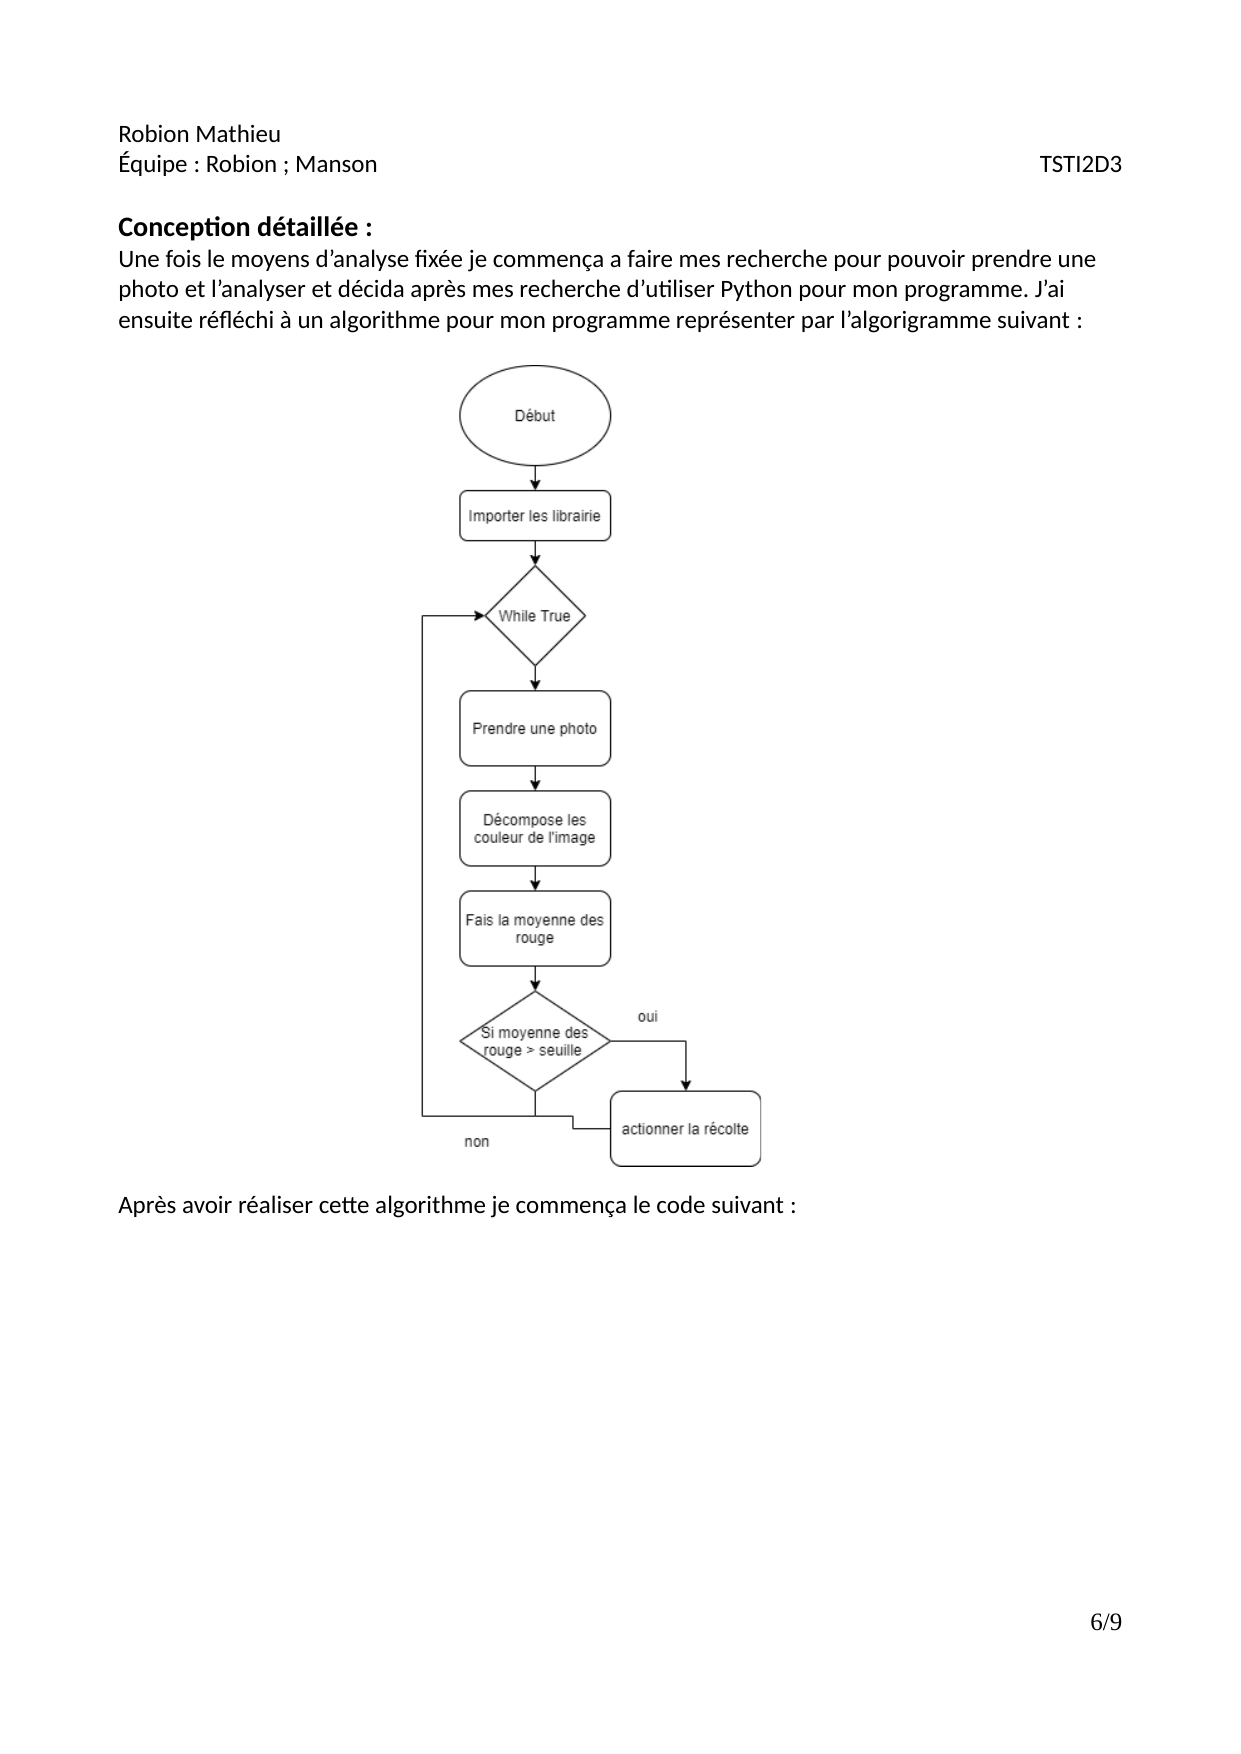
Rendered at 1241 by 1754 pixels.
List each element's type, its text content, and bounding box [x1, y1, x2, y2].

text Une fois le moyens d’analyse fixée je commença a faire mes recherche pour pouvoir prendre une photo et l’analyser et décida après mes recherche d’utiliser Python pour mon programme. J’ai ensuite réfléchi à un algorithme pour mon programme représenter par l’algorigramme suivant : [118, 243, 1122, 334]
text Après avoir réaliser cette algorithme je commença le code suivant : [118, 1189, 1122, 1220]
text Conception détaillée : [118, 209, 1122, 243]
picture [413, 365, 762, 1167]
